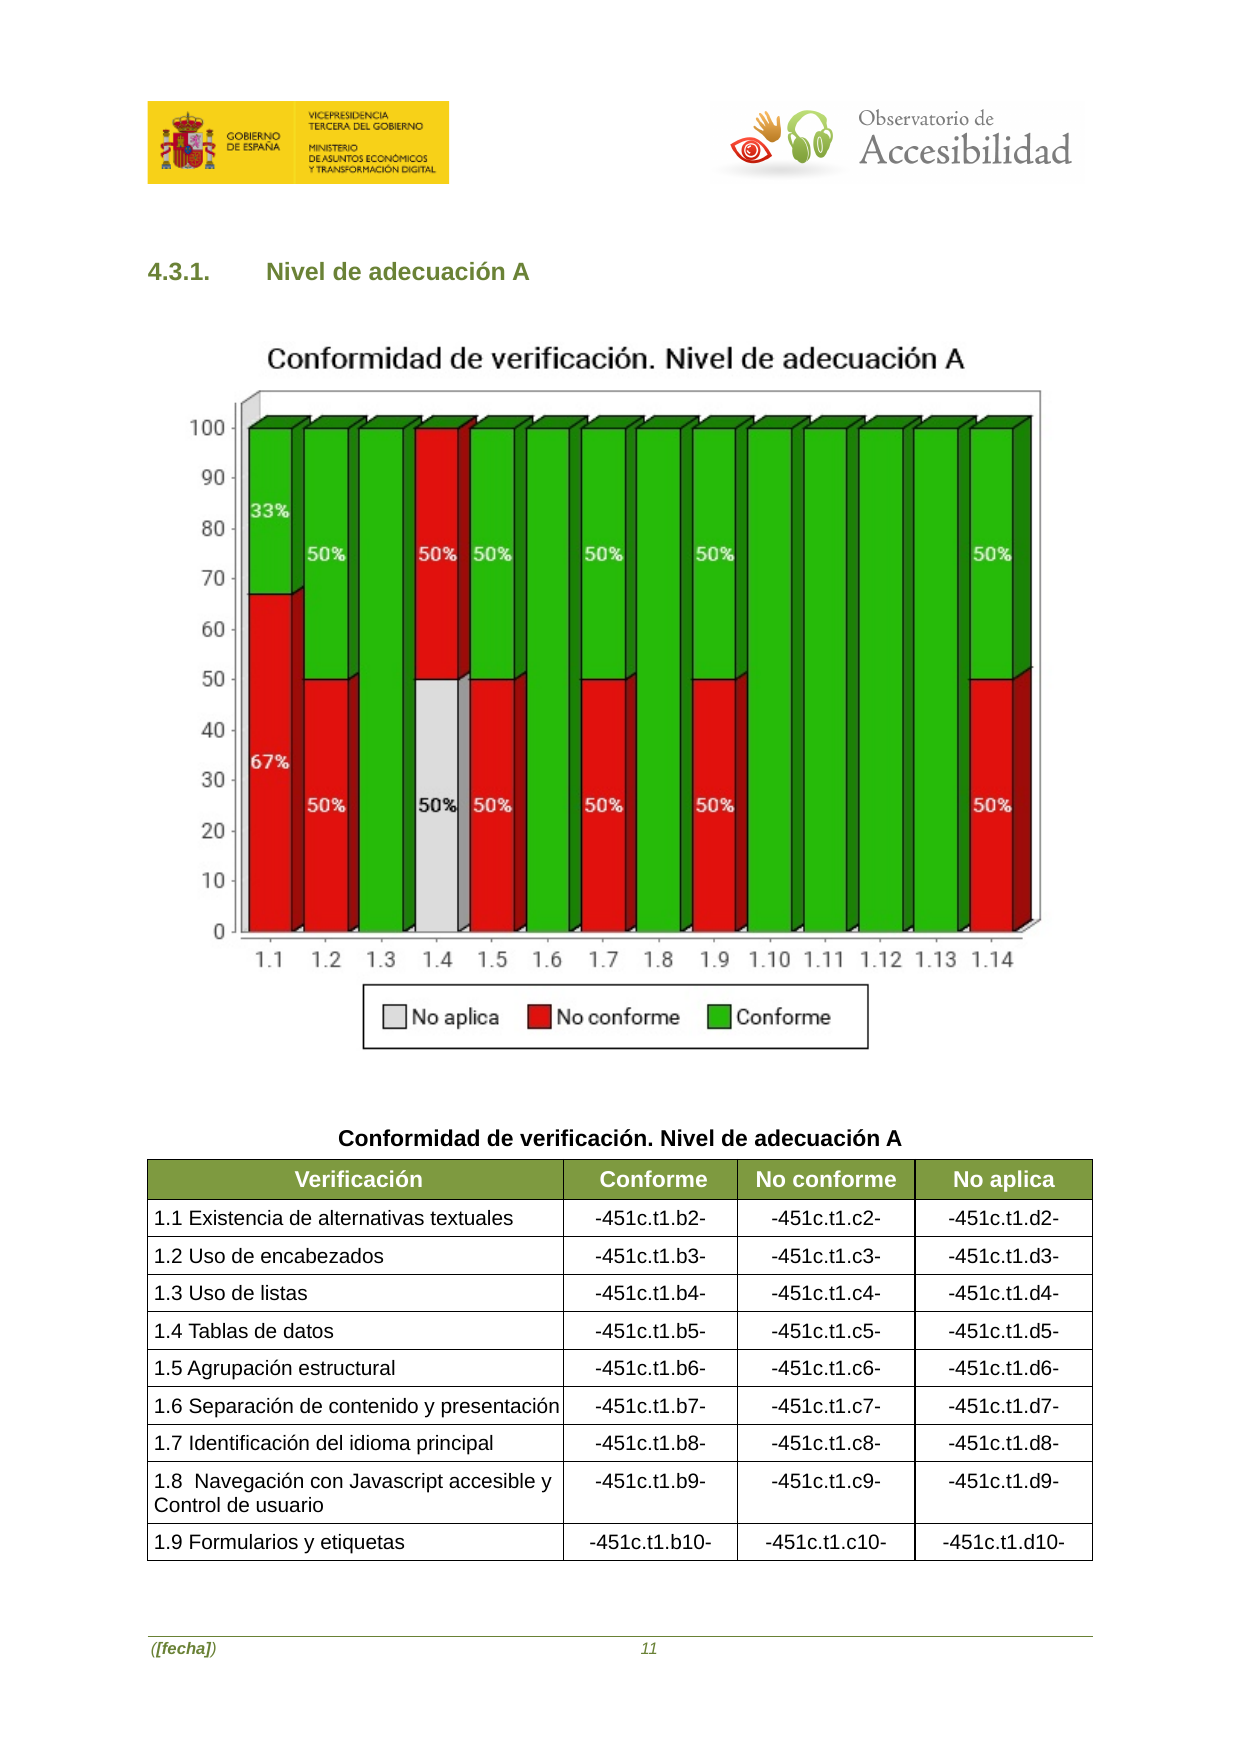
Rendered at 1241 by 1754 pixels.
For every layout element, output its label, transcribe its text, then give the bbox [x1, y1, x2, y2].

table_cell -451c.t1.c4- [738, 1275, 914, 1311]
table_cell -451c.t1.c8- [738, 1425, 914, 1461]
table_cell -451c.t1.b10- [564, 1524, 737, 1560]
table_cell 1.2 Uso de encabezados [148, 1237, 563, 1274]
table_cell -451c.t1.d7- [916, 1387, 1092, 1424]
table_cell 1.1 Existencia de alternativas textuales [148, 1200, 563, 1236]
table_cell -451c.t1.b2- [564, 1200, 737, 1236]
table_cell -451c.t1.c7- [738, 1387, 914, 1424]
table_cell 1.3 Uso de listas [148, 1275, 563, 1311]
table_cell -451c.t1.c5- [738, 1312, 914, 1349]
table_cell 1.9 Formularios y etiquetas [148, 1524, 563, 1560]
table_cell 1.5 Agrupación estructural [148, 1350, 563, 1386]
table_cell -451c.t1.c3- [738, 1237, 914, 1274]
table_header Conforme [564, 1160, 737, 1199]
table_header No conforme [738, 1160, 914, 1199]
table_cell -451c.t1.c6- [738, 1350, 914, 1386]
text Conformidad de verificación. Nivel de adecuación A [148, 1124, 1092, 1151]
table_cell -451c.t1.b5- [564, 1312, 737, 1349]
table_cell -451c.t1.d10- [916, 1524, 1092, 1560]
table_cell -451c.t1.c9- [738, 1462, 914, 1523]
table_cell -451c.t1.d2- [916, 1200, 1092, 1236]
picture [147, 101, 450, 184]
table_cell 1.6 Separación de contenido y presentación [148, 1387, 563, 1424]
subtitle Nivel de adecuación A [148, 257, 1092, 286]
picture [174, 341, 1058, 1051]
table_cell 1.8 Navegación con Javascript accesible y Control de usuario [148, 1462, 563, 1523]
table_cell 1.7 Identificación del idioma principal [148, 1425, 563, 1461]
table_cell -451c.t1.b4- [564, 1275, 737, 1311]
table_cell 1.4 Tablas de datos [148, 1312, 563, 1349]
table_cell -451c.t1.d6- [916, 1350, 1092, 1386]
picture [710, 101, 1086, 184]
table_cell -451c.t1.c10- [738, 1524, 914, 1560]
table_cell -451c.t1.b8- [564, 1425, 737, 1461]
table_cell -451c.t1.d3- [916, 1237, 1092, 1274]
table_cell -451c.t1.b3- [564, 1237, 737, 1274]
table_cell -451c.t1.d4- [916, 1275, 1092, 1311]
table_cell -451c.t1.d8- [916, 1425, 1092, 1461]
table_cell -451c.t1.d5- [916, 1312, 1092, 1349]
table_cell -451c.t1.b9- [564, 1462, 737, 1523]
table_header Verificación [148, 1160, 563, 1199]
table_cell -451c.t1.d9- [916, 1462, 1092, 1523]
table_header No aplica [916, 1160, 1092, 1199]
table_cell -451c.t1.c2- [738, 1200, 914, 1236]
table_cell -451c.t1.b7- [564, 1387, 737, 1424]
table_cell -451c.t1.b6- [564, 1350, 737, 1386]
